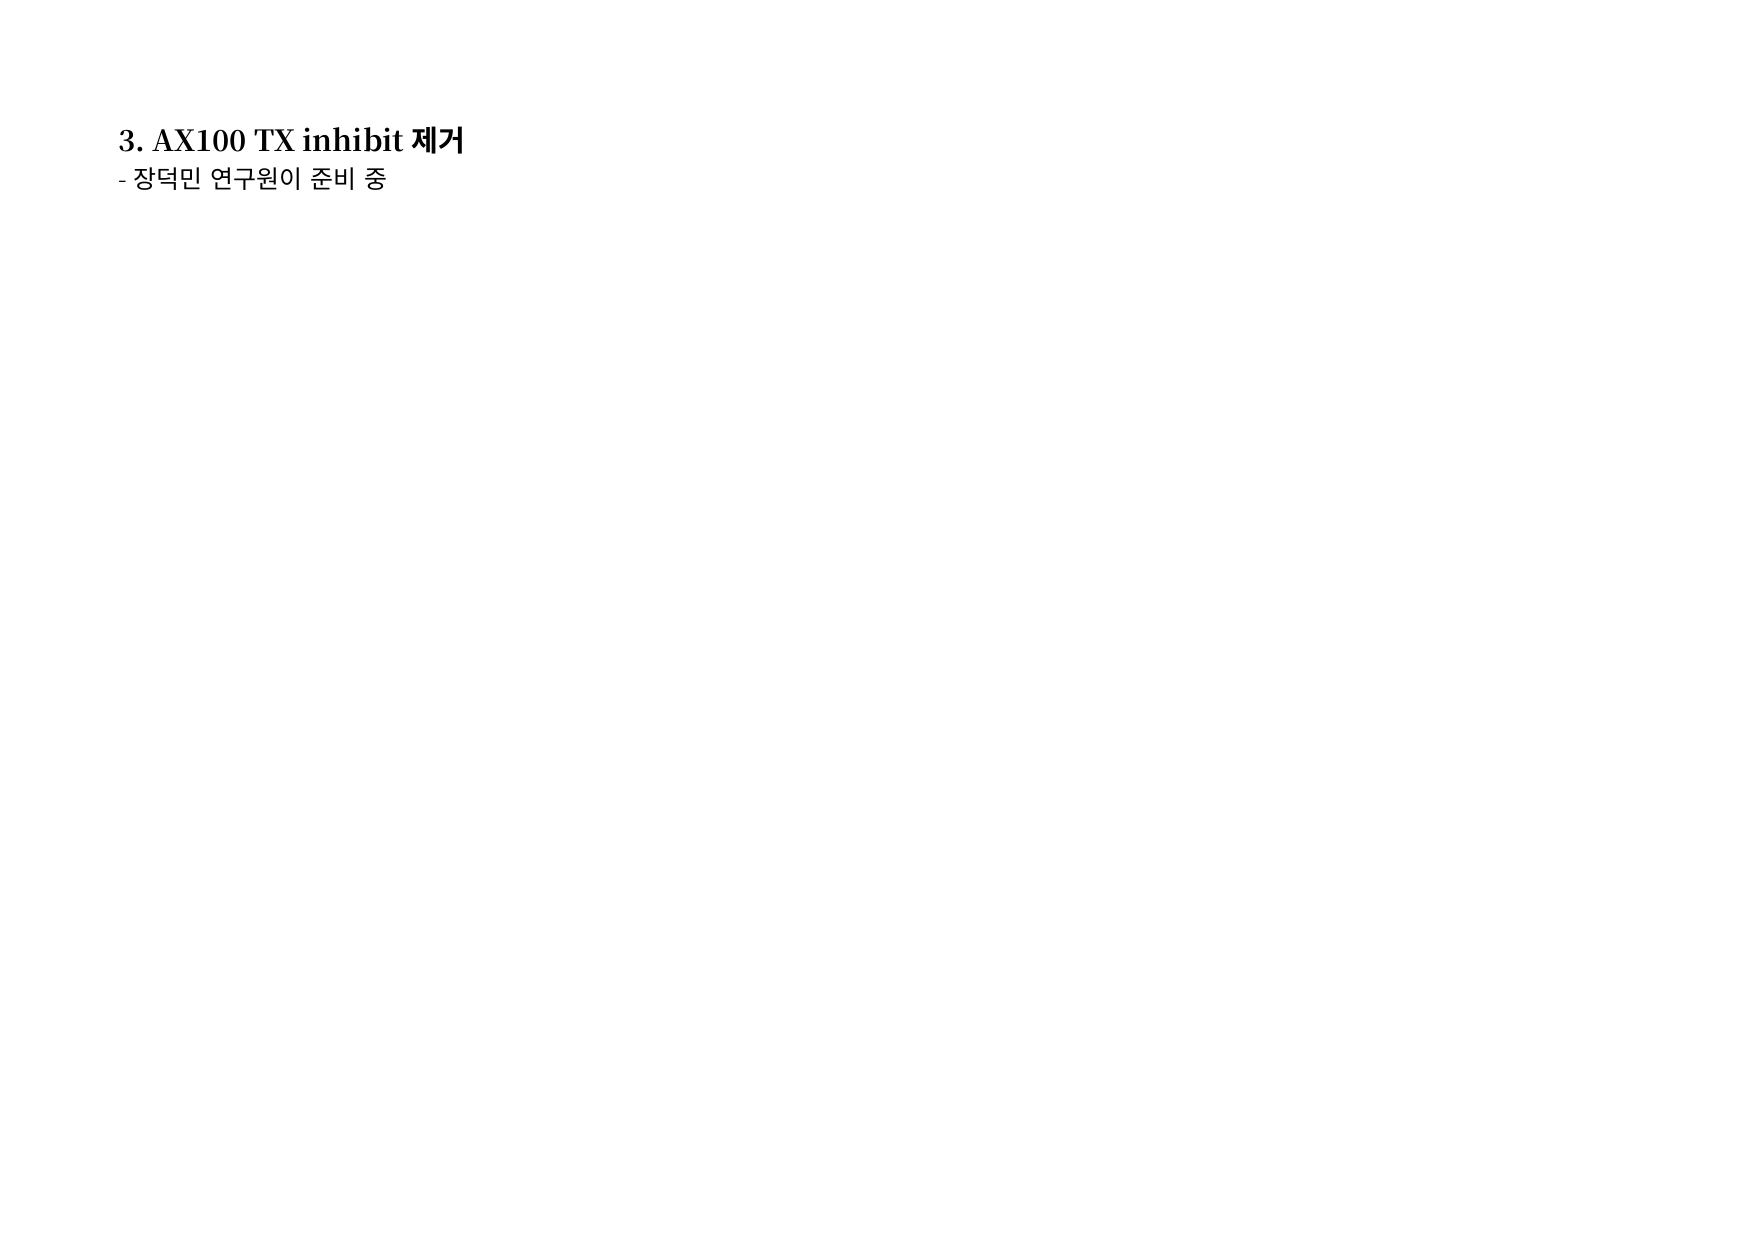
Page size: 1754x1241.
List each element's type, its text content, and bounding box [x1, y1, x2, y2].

text - 장덕민 연구원이 준비 중 [118, 160, 1636, 196]
text 3. AX100 TX inhibit 제거 [118, 118, 1636, 160]
